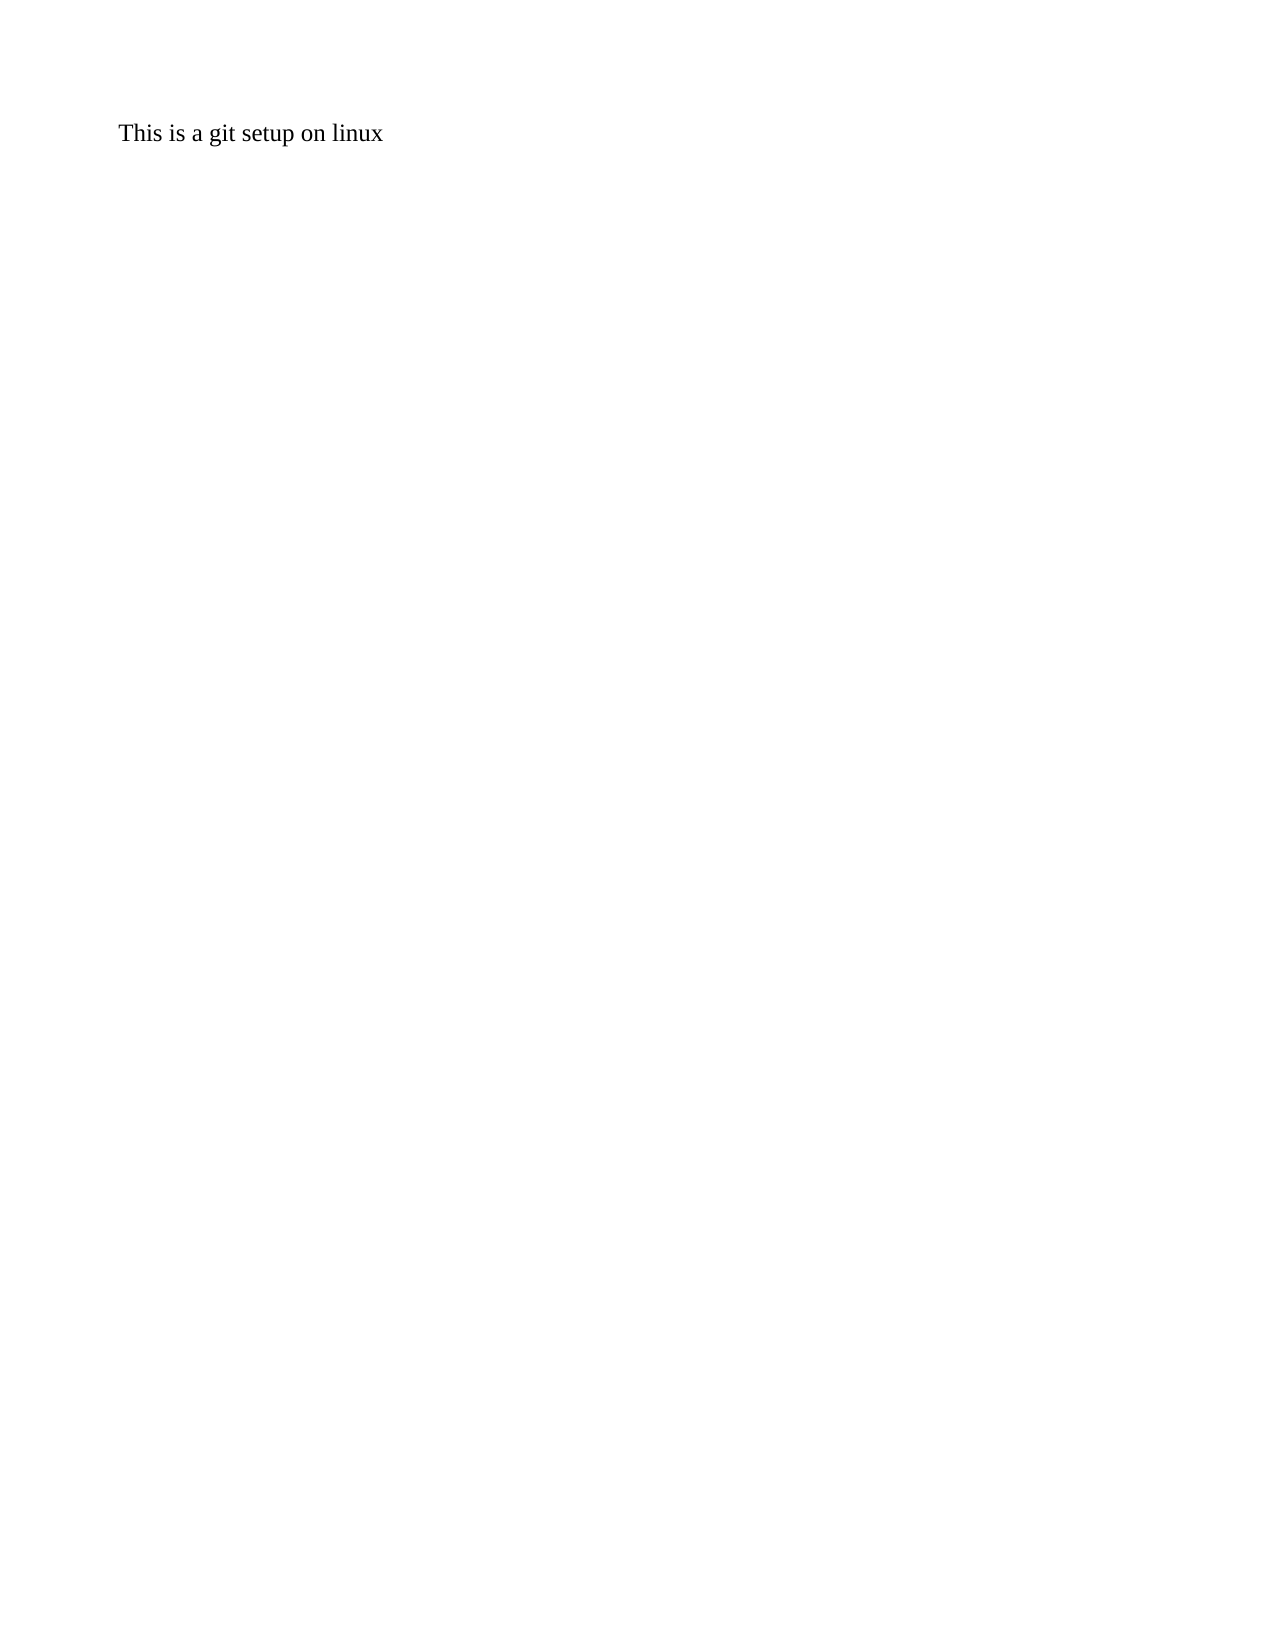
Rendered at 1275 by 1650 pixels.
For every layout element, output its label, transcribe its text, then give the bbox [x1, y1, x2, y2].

text This is a git setup on linux [118, 118, 1157, 147]
